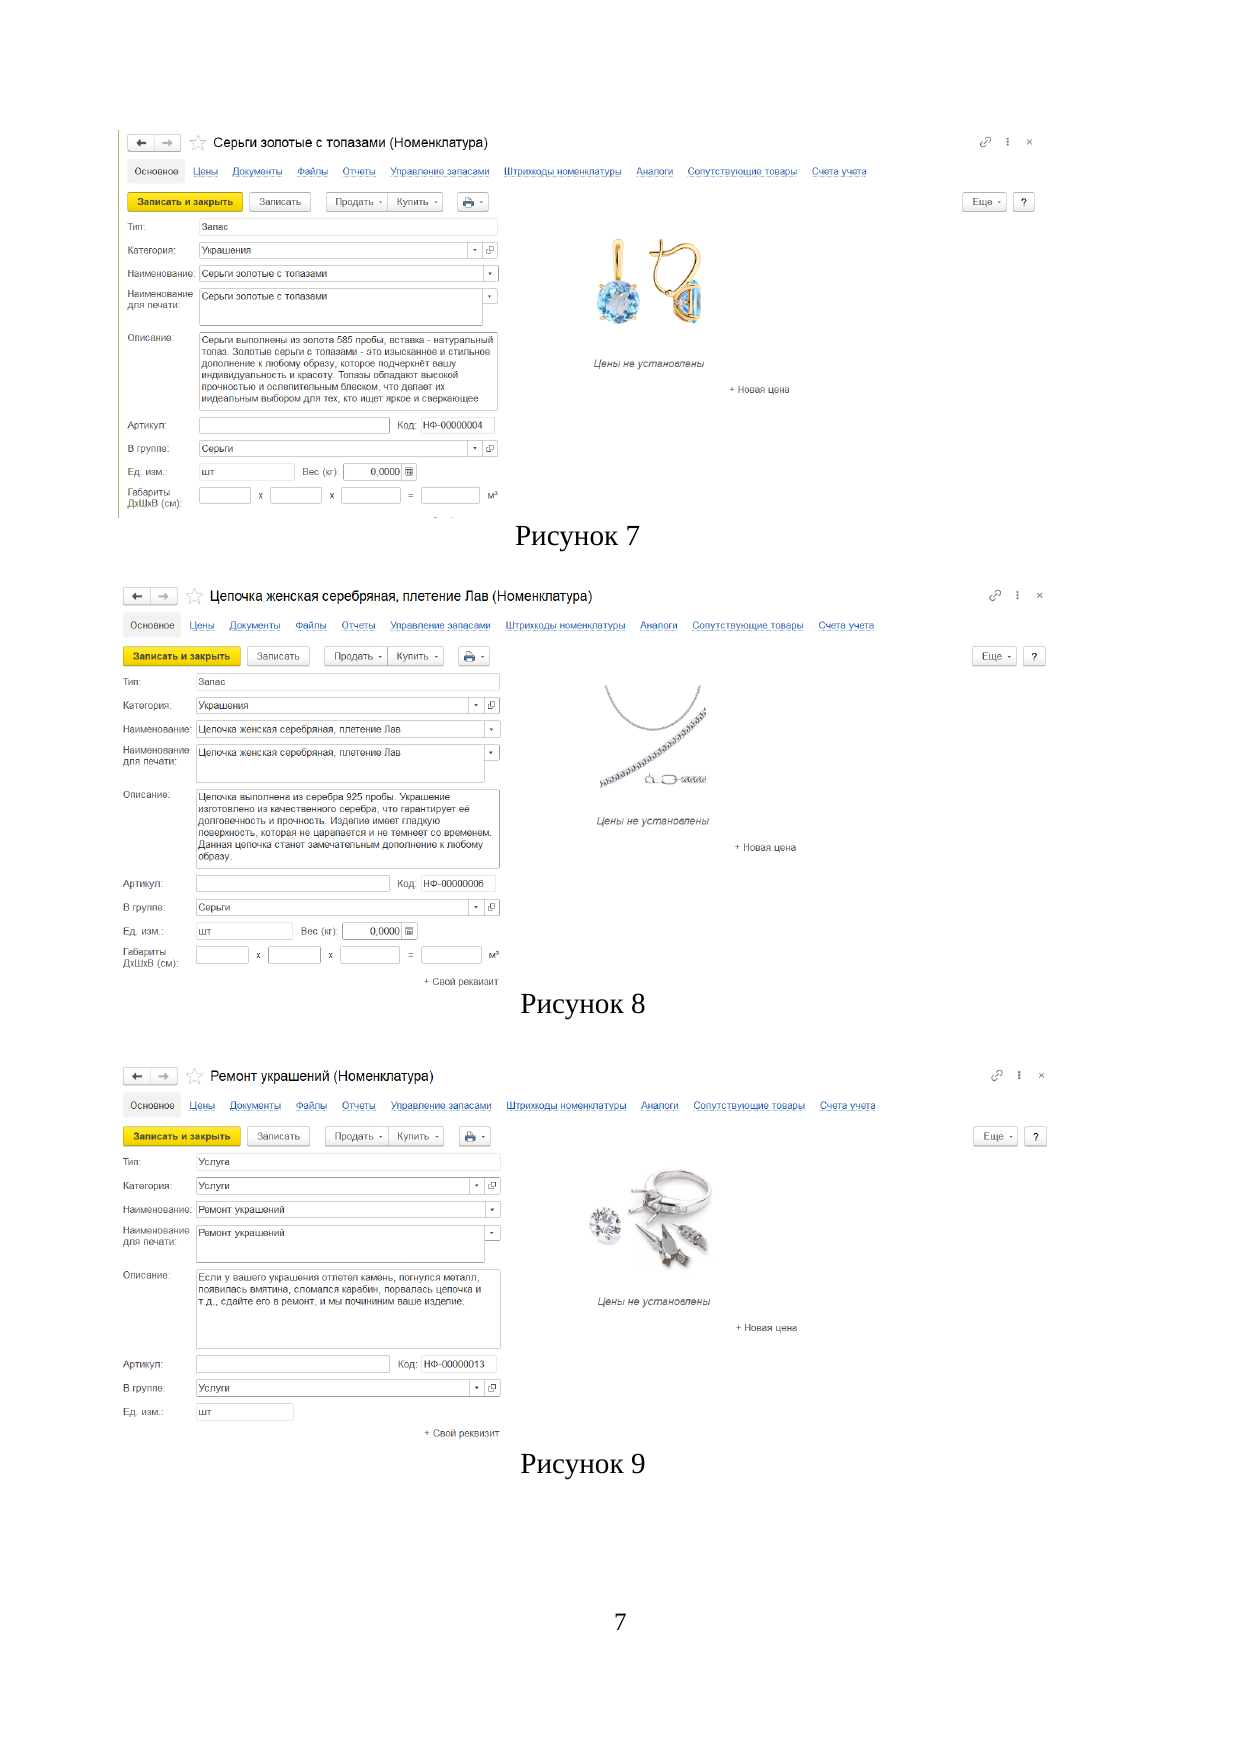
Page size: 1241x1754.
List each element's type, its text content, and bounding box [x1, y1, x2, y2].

picture [118, 1065, 1048, 1447]
text Рисунок 8 [118, 987, 1047, 1020]
picture [118, 585, 1048, 987]
text Рисунок 9 [118, 1447, 1047, 1480]
text Рисунок 7 [118, 518, 1036, 551]
picture [118, 130, 1037, 518]
